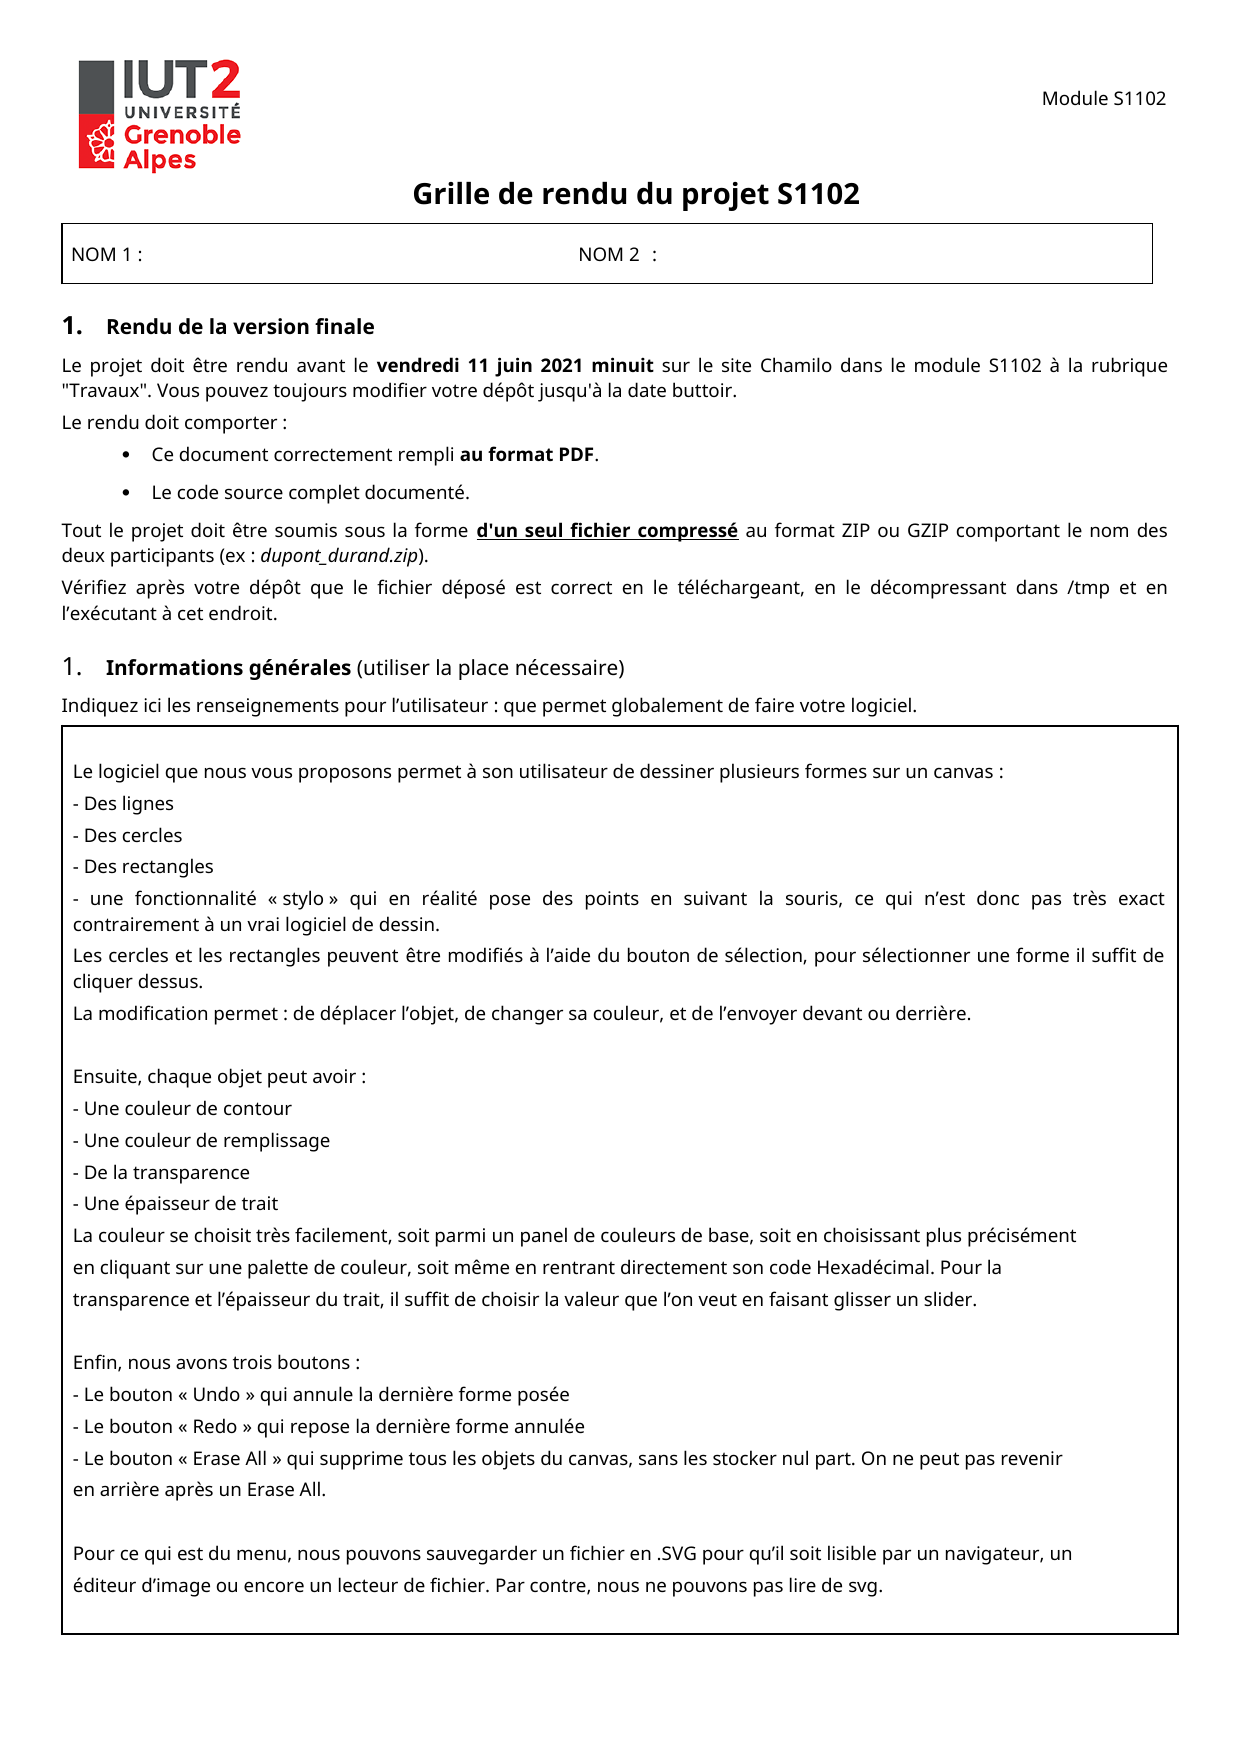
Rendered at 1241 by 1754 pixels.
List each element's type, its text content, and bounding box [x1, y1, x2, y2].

text NOM 1 : NOM 2 : [63, 238, 1152, 267]
text Le projet doit être rendu avant le vendredi 11 juin 2021 minuit sur le site Chamilo dans le module S1102 à la rubrique "Travaux". Vous pouvez toujours modifier votre dépôt jusqu'à la date buttoir. [61, 352, 1169, 403]
picture [78, 51, 267, 174]
table_header Le logiciel que nous vous proposons permet à son utilisateur de dessiner plusieurs formes sur un canvas : - Des lignes - Des cercles - Des rectangles - une fonctionnalité « stylo » qui en réalité pose des points en suivant la souris, ce qui n’est donc pas très exact contrairement à un vrai logiciel de dessin. Les cercles et les rectangles peuvent être modifiés à l’aide du bouton de sélection, pour sélectionner une forme il suffit de cliquer dessus. La modification permet : de déplacer l’objet, de changer sa couleur, et de l’envoyer devant ou derrière. Ensuite, chaque objet peut avoir : - Une couleur de contour - Une couleur de remplissage - De la transparence - Une épaisseur de trait La couleur se choisit très facilement, soit parmi un panel de couleurs de base, soit en choisissant plus précisément en cliquant sur une palette de couleur, soit même en rentrant directement son code Hexadécimal. Pour la transparence et l’épaisseur du trait, il suffit de choisir la valeur que l’on veut en faisant glisser un slider. Enfin, nous avons trois boutons : - Le bouton « Undo » qui annule la dernière forme posée - Le bouton « Redo » qui repose la dernière forme annulée - Le bouton « Erase All » qui supprime tous les objets du canvas, sans les stocker nul part. On ne peut pas revenir en arrière après un Erase All. Pour ce qui est du menu, nous pouvons sauvegarder un fichier en .SVG pour qu’il soit lisible par un navigateur, un éditeur d’image ou encore un lecteur de fichier. Par contre, nous ne pouvons pas lire de svg. [63, 727, 1177, 1633]
list Ce document correctement rempli au format PDF. [123, 441, 1169, 467]
text Le rendu doit comporter : [61, 409, 1169, 435]
text Tout le projet doit être soumis sous la forme d'un seul fichier compressé au format ZIP ou GZIP comportant le nom des deux participants (ex : dupont_durand.zip). [61, 517, 1169, 568]
text Indiquez ici les renseignements pour l’utilisateur : que permet globalement de faire votre logiciel. [61, 693, 1167, 718]
list Informations générales (utiliser la place nécessaire) [61, 648, 1167, 682]
list Rendu de la version finale [61, 307, 1167, 342]
text Vérifiez après votre dépôt que le fichier déposé est correct en le téléchargeant, en le décompressant dans /tmp et en l’exécutant à cet endroit. [61, 574, 1169, 625]
text Grille de rendu du projet S1102 [106, 111, 1167, 213]
list Le code source complet documenté. [123, 479, 1169, 504]
